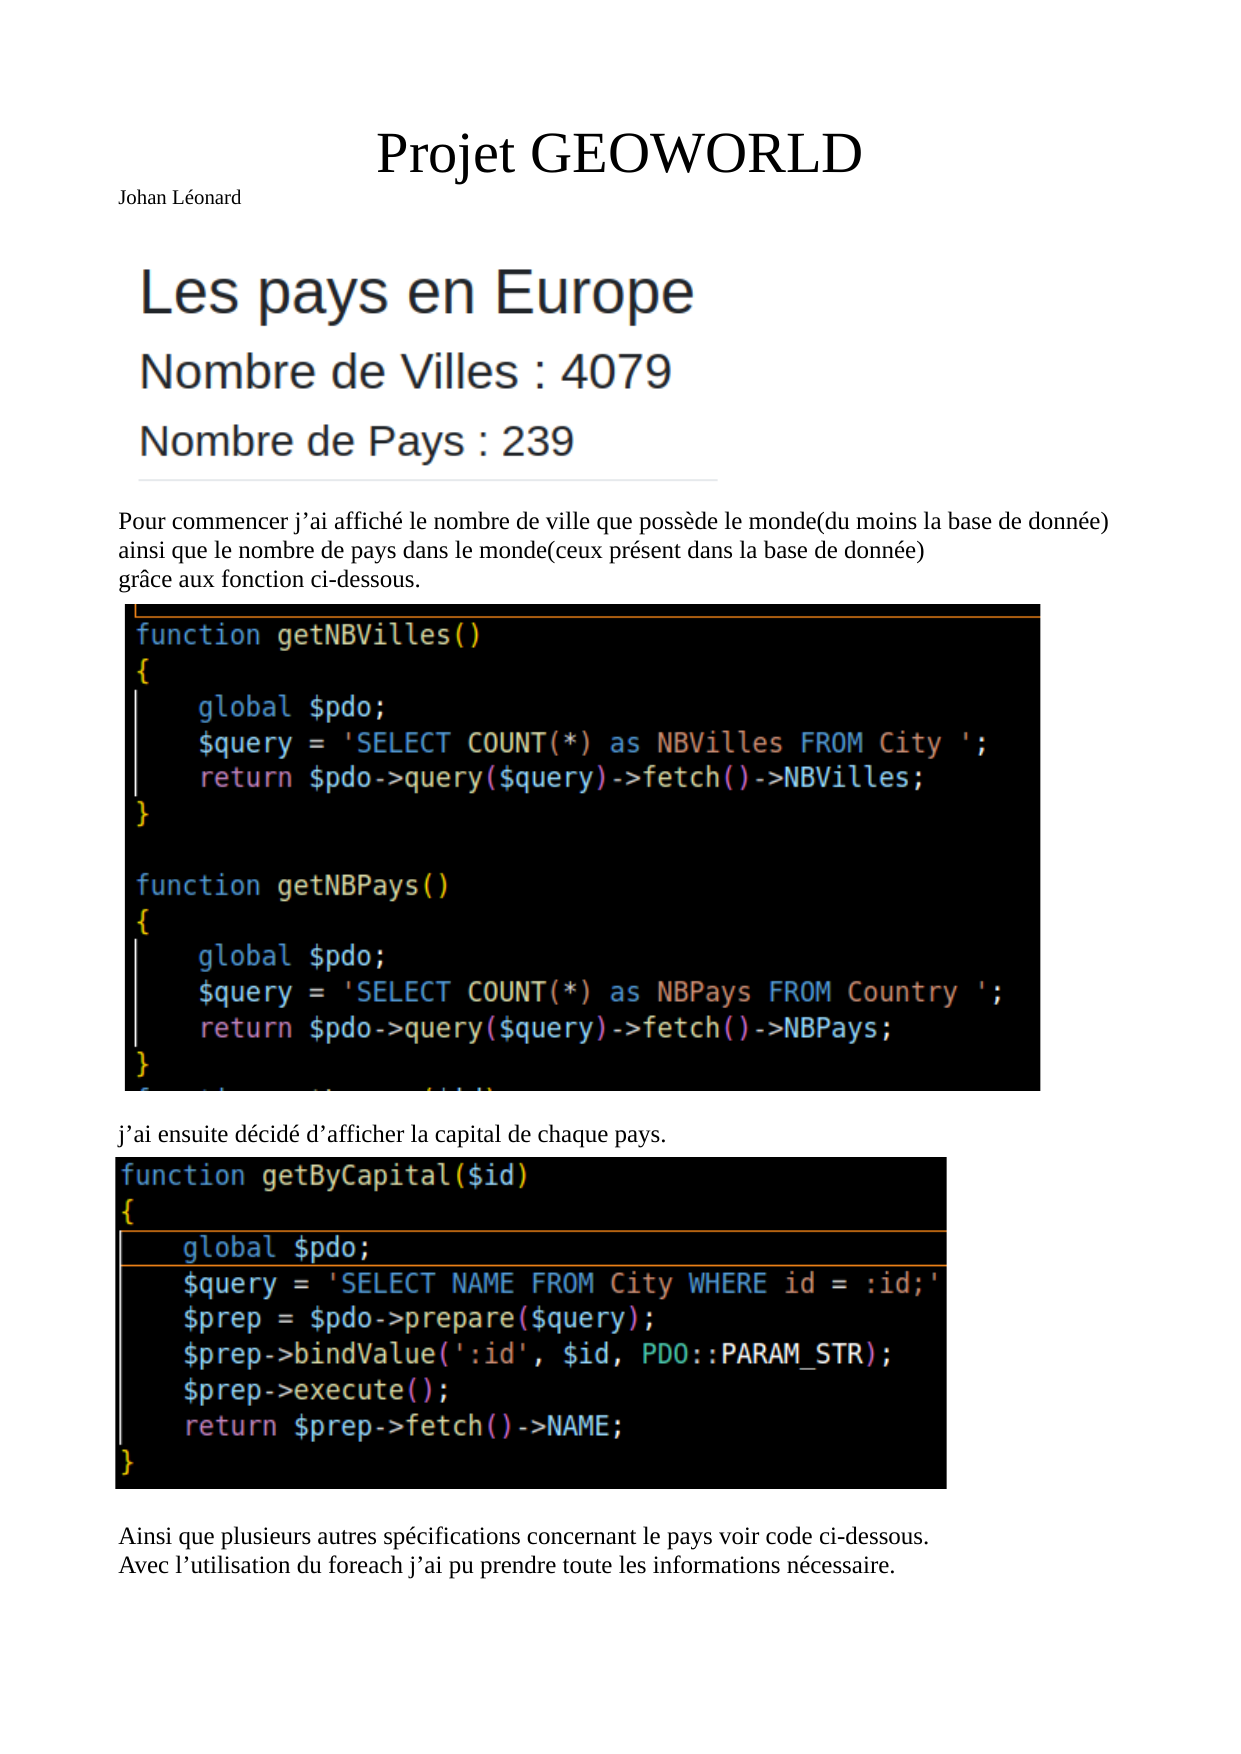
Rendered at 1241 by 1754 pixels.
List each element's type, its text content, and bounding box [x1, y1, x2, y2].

text j’ai ensuite décidé d’afficher la capital de chaque pays. [118, 1119, 1122, 1148]
text Projet GEOWORLD [118, 118, 1122, 185]
text Avec l’utilisation du foreach j’ai pu prendre toute les informations nécessaire. [118, 1550, 1122, 1579]
picture [124, 604, 1041, 1091]
picture [115, 1157, 947, 1489]
text Ainsi que plusieurs autres spécifications concernant le pays voir code ci-dessous. [118, 1521, 1122, 1550]
text ainsi que le nombre de pays dans le monde(ceux présent dans la base de donnée) [118, 535, 1122, 564]
picture [106, 229, 718, 489]
text grâce aux fonction ci-dessous. [118, 564, 1122, 593]
text Johan Léonard [118, 185, 1122, 209]
text Pour commencer j’ai affiché le nombre de ville que possède le monde(du moins la base de donnée) [118, 506, 1122, 535]
